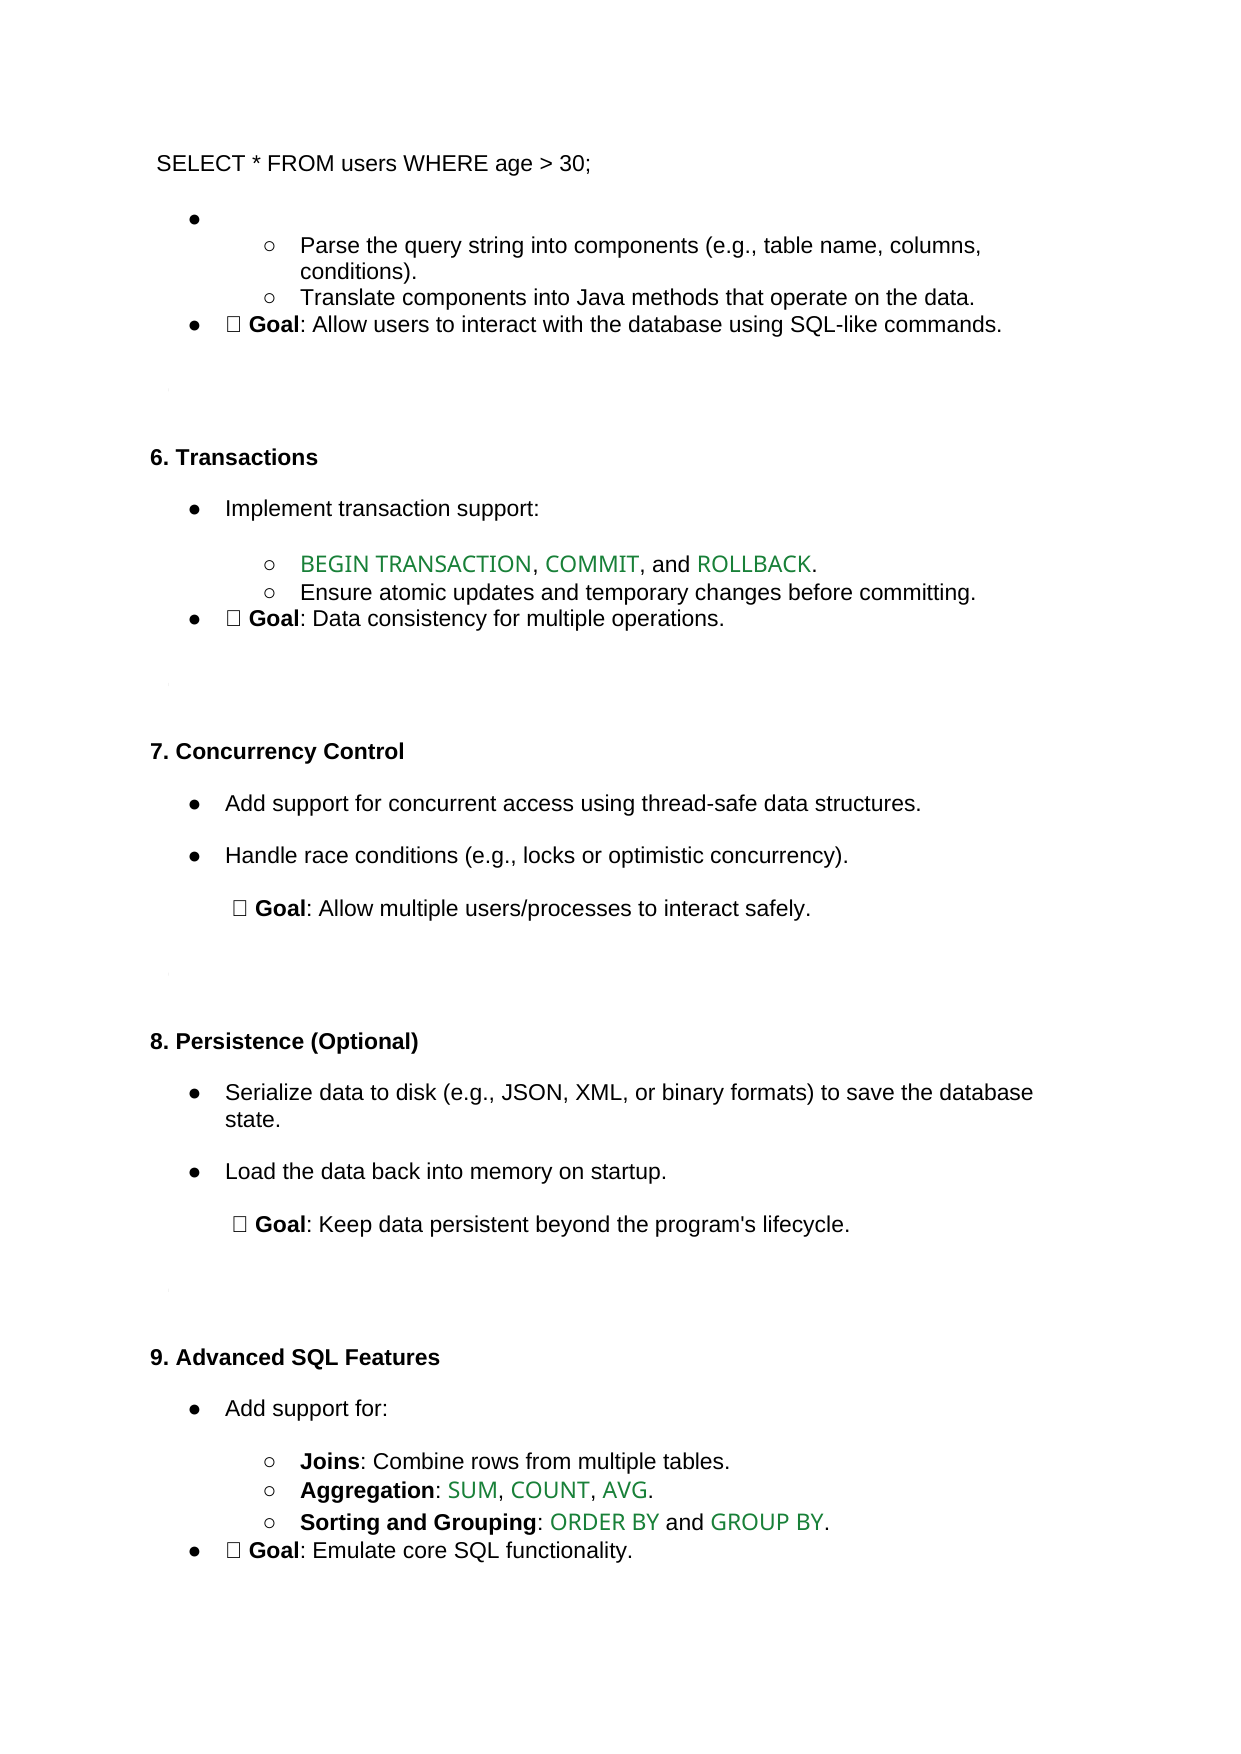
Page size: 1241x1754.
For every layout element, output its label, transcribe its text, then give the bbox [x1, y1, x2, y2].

list Sorting and Grouping: ORDER BY and GROUP BY. [262, 1506, 1090, 1537]
list Handle race conditions (e.g., locks or optimistic concurrency). ✅ Goal: Allow multiple users/processes to interact safely. [187, 842, 1090, 948]
subtitle 8. Persistence (Optional) [150, 1028, 1090, 1054]
text SELECT * FROM users WHERE age > 30; [150, 150, 1090, 176]
list Load the data back into memory on startup. ✅ Goal: Keep data persistent beyond the program's lifecycle. [187, 1158, 1090, 1264]
subtitle 6. Transactions [150, 443, 1090, 470]
list ✅ Goal: Allow users to interact with the database using SQL-like commands. [187, 311, 1090, 363]
subtitle 7. Concurrency Control [150, 738, 1090, 764]
list Implement transaction support: [187, 495, 1090, 548]
list Serialize data to disk (e.g., JSON, XML, or binary formats) to save the database state. [187, 1079, 1090, 1158]
list ✅ Goal: Data consistency for multiple operations. [187, 605, 1090, 658]
list ✅ Goal: Emulate core SQL functionality. [187, 1537, 1090, 1589]
list Translate components into Java methods that operate on the data. [262, 284, 1090, 311]
list Add support for: [187, 1395, 1090, 1448]
subtitle 9. Advanced SQL Features [150, 1344, 1090, 1370]
list Ensure atomic updates and temporary changes before committing. [262, 579, 1090, 605]
list Parse the query string into components (e.g., table name, columns, conditions). [262, 232, 1090, 284]
list Aggregation: SUM, COUNT, AVG. [262, 1474, 1090, 1506]
list Joins: Combine rows from multiple tables. [262, 1448, 1090, 1474]
list BEGIN TRANSACTION, COMMIT, and ROLLBACK. [262, 548, 1090, 579]
list Add support for concurrent access using thread-safe data structures. [187, 789, 1090, 842]
